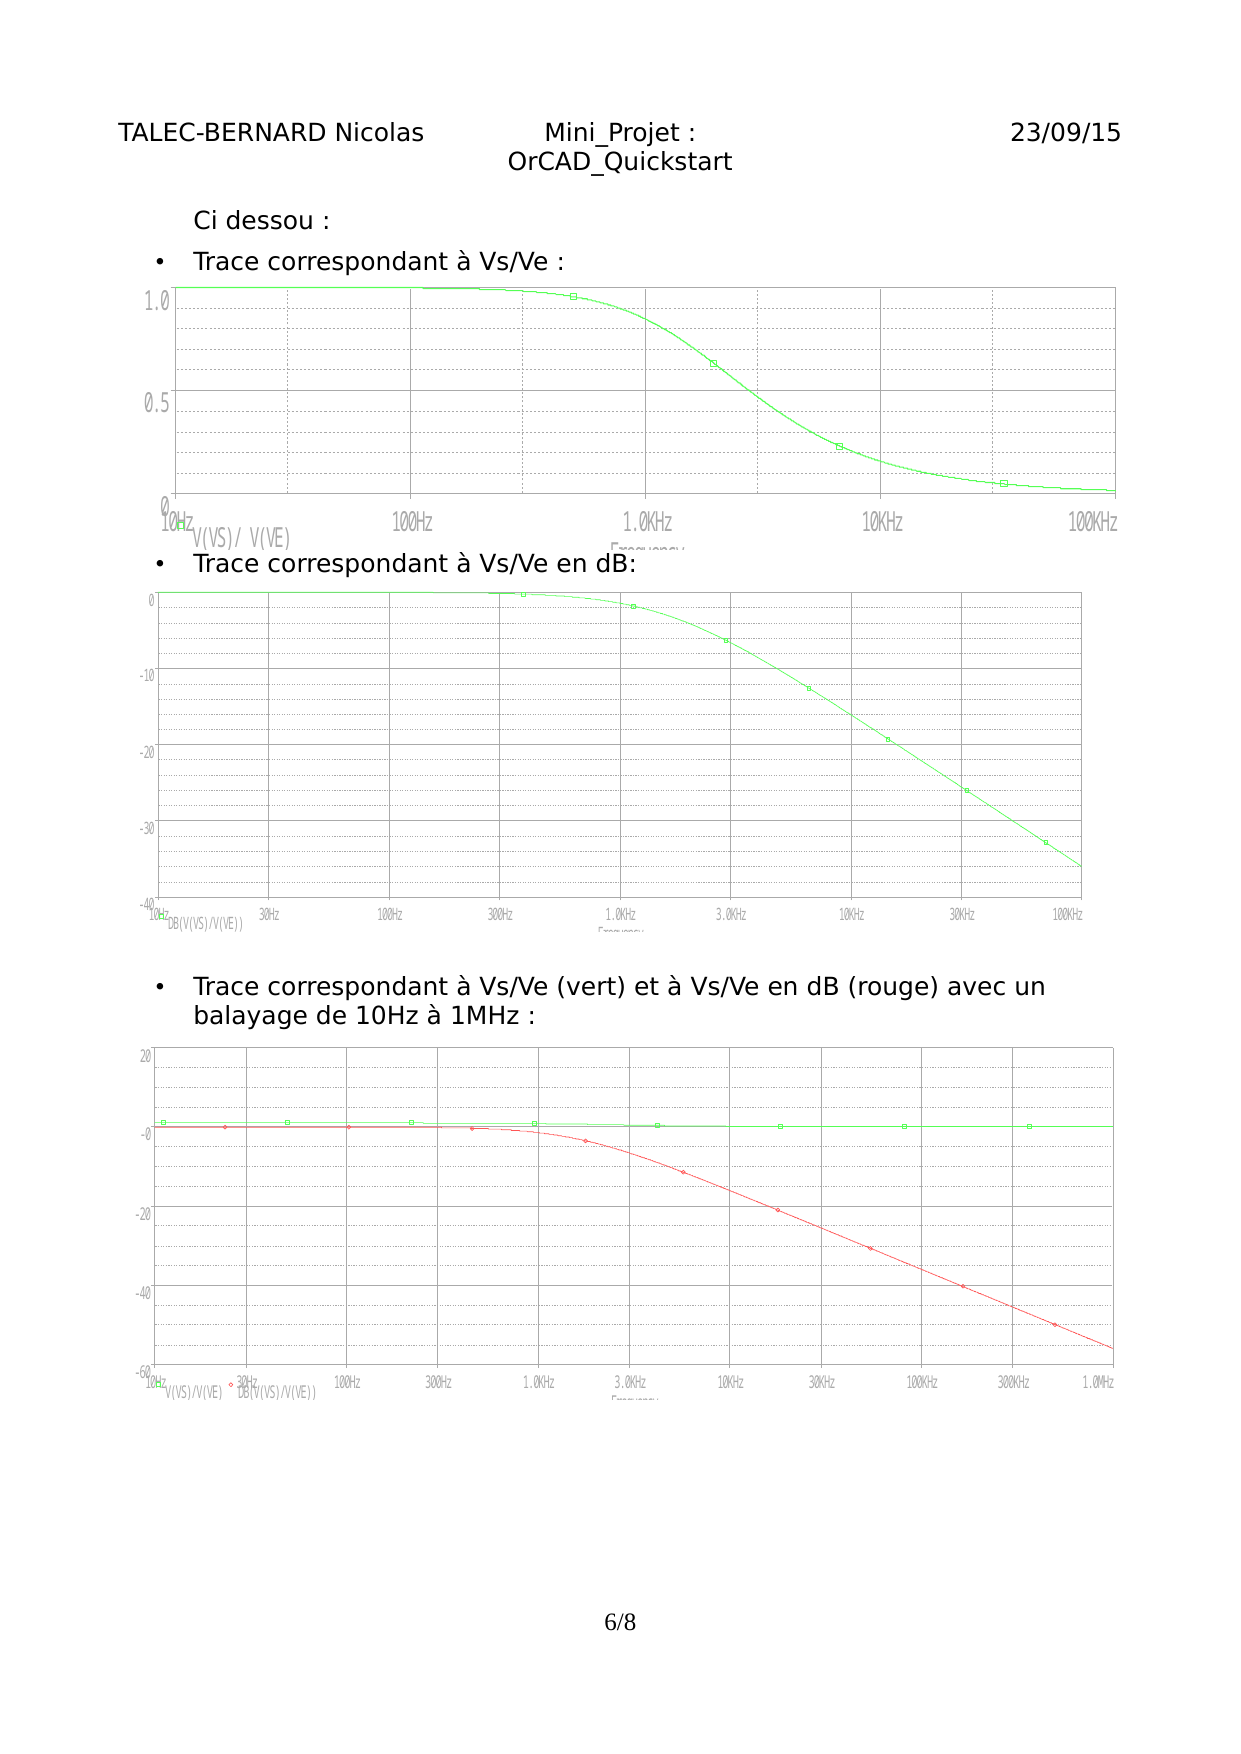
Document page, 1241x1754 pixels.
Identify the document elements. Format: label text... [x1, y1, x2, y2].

list Ci dessou : [156, 206, 1122, 235]
list Trace correspondant à Vs/Ve (vert) et à Vs/Ve en dB (rouge) avec un balayage de 10Hz à 1MHz : [156, 972, 1122, 1031]
list Trace correspondant à Vs/Ve : [156, 248, 1122, 277]
list Trace correspondant à Vs/Ve en dB: [156, 289, 1122, 578]
